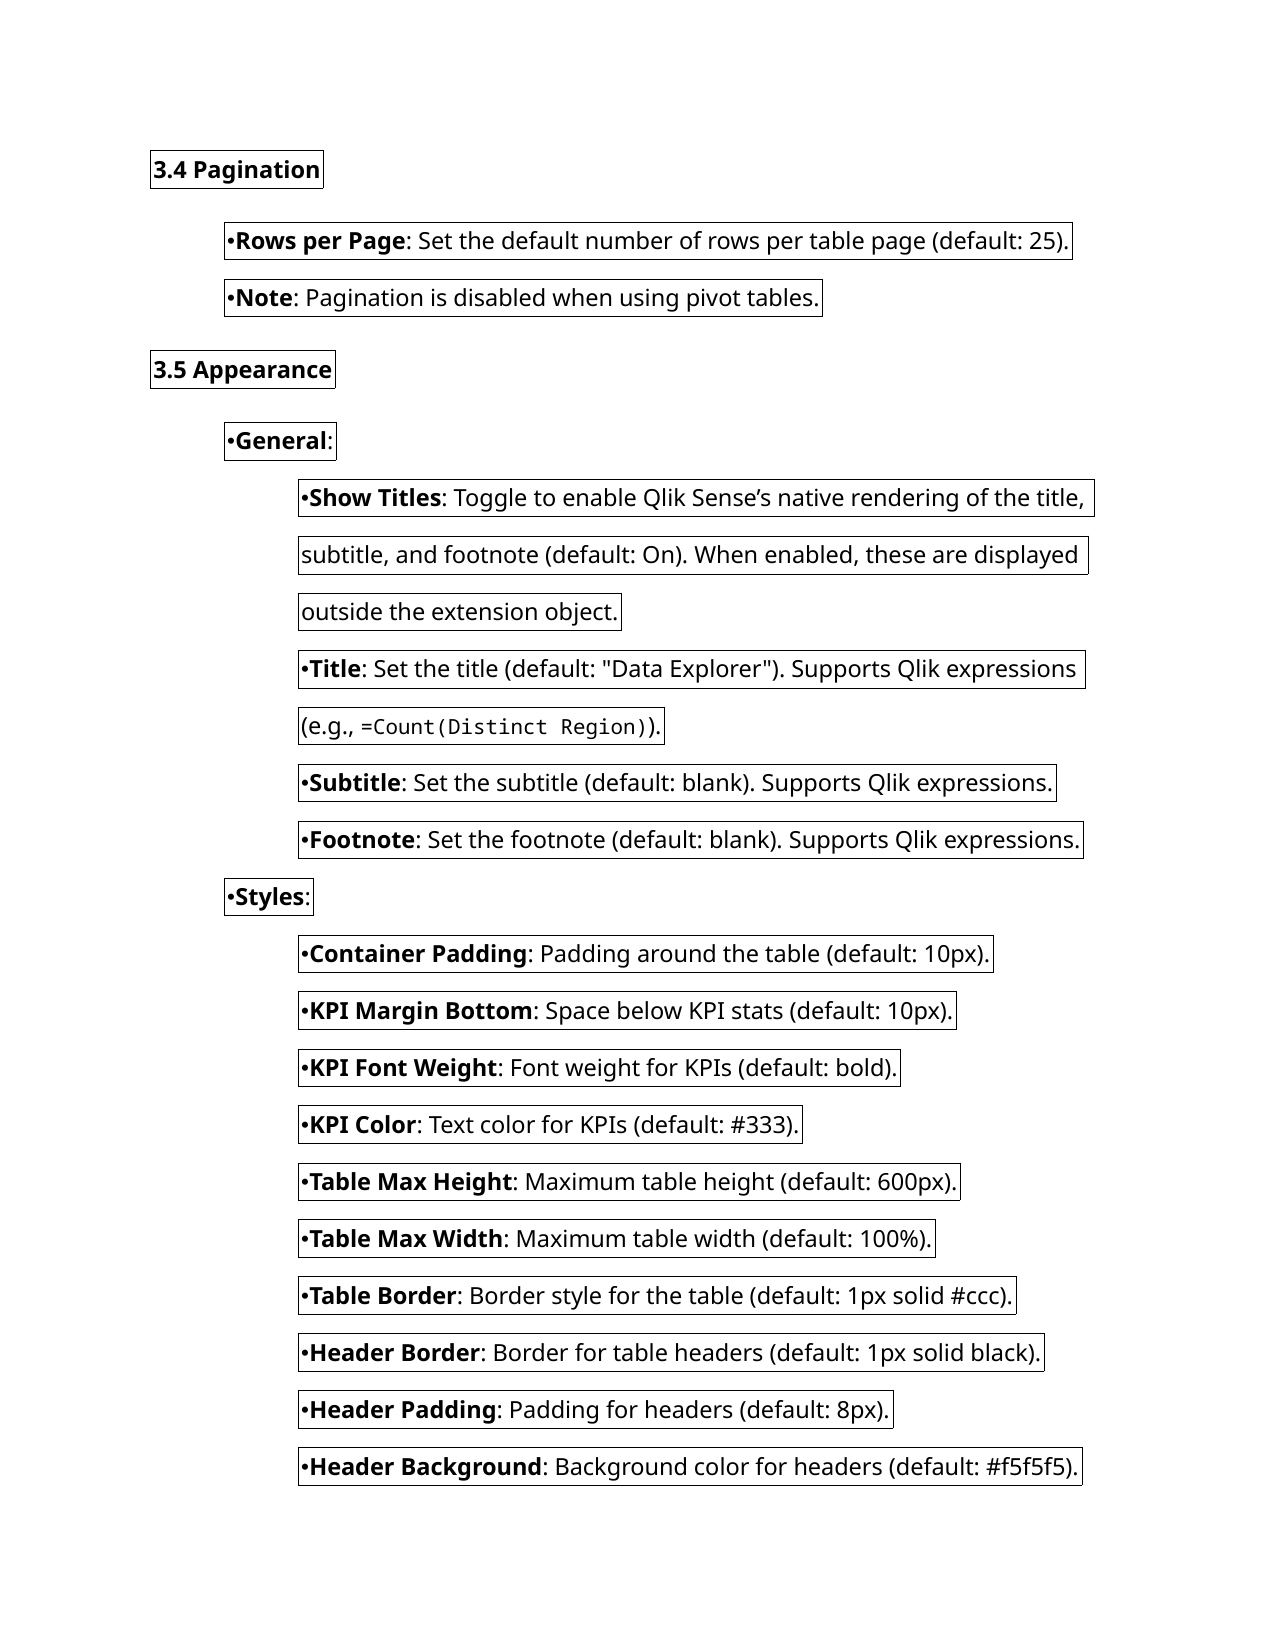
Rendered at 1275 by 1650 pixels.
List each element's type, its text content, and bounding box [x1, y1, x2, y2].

list [803, 1105, 1125, 1143]
list [936, 1219, 1125, 1257]
list [150, 1105, 298, 1143]
list Subtitle: Set the subtitle (default: blank). Supports Qlik expressions. [150, 763, 1056, 802]
list KPI Margin Bottom: Space below KPI stats (default: 10px). [299, 992, 956, 1029]
list [957, 991, 1125, 1029]
text 3.4 Pagination [151, 151, 323, 188]
list [1057, 763, 1125, 802]
list Header Background: Background color for headers (default: #f5f5f5). [299, 1448, 1082, 1485]
list [150, 422, 224, 460]
list [1073, 222, 1125, 259]
list Table Max Width: Maximum table width (default: 100%). [299, 1220, 935, 1257]
list Rows per Page: Set the default number of rows per table page (default: 25). [225, 223, 1072, 259]
list [150, 1276, 298, 1314]
list Header Border: Border for table headers (default: 1px solid black). [299, 1334, 1044, 1371]
list [1083, 1447, 1125, 1485]
text [324, 150, 1125, 188]
list Footnote: Set the footnote (default: blank). Supports Qlik expressions. [299, 822, 1083, 858]
list Header Padding: Padding for headers (default: 8px). [299, 1391, 893, 1428]
list KPI Color: Text color for KPIs (default: #333). [299, 1106, 802, 1143]
text [336, 350, 1125, 388]
list [961, 1162, 1125, 1200]
list Show Titles: Toggle to enable Qlik Sense’s native rendering of the title, subtitle, and footnote (default: On). When enabled, these are displayed outside the extension object. [150, 479, 1125, 631]
list General: [225, 423, 336, 460]
list [150, 991, 298, 1029]
list [901, 1048, 1125, 1086]
list [1084, 821, 1125, 858]
list [823, 278, 1125, 317]
list [150, 821, 298, 858]
list KPI Font Weight: Font weight for KPIs (default: bold). [150, 1048, 900, 1086]
list [1017, 1276, 1125, 1314]
list [994, 934, 1125, 972]
list [314, 877, 1125, 916]
list Table Border: Border style for the table (default: 1px solid #ccc). [299, 1277, 1016, 1314]
text 3.5 Appearance [151, 351, 335, 388]
list Note: Pagination is disabled when using pivot tables. [150, 278, 822, 317]
list [150, 1333, 298, 1371]
list [150, 1390, 298, 1428]
list Table Max Height: Maximum table height (default: 600px). [150, 1162, 960, 1200]
list [1045, 1333, 1125, 1371]
list [337, 422, 1125, 460]
list Container Padding: Padding around the table (default: 10px). [150, 934, 993, 972]
list [150, 1447, 298, 1485]
list [150, 222, 224, 259]
list [894, 1390, 1125, 1428]
list Styles: [150, 877, 313, 916]
list Title: Set the title (default: "Data Explorer"). Supports Qlik expressions (e.g., =Count(Distinct Region)). [150, 649, 1125, 744]
list [150, 1219, 298, 1257]
